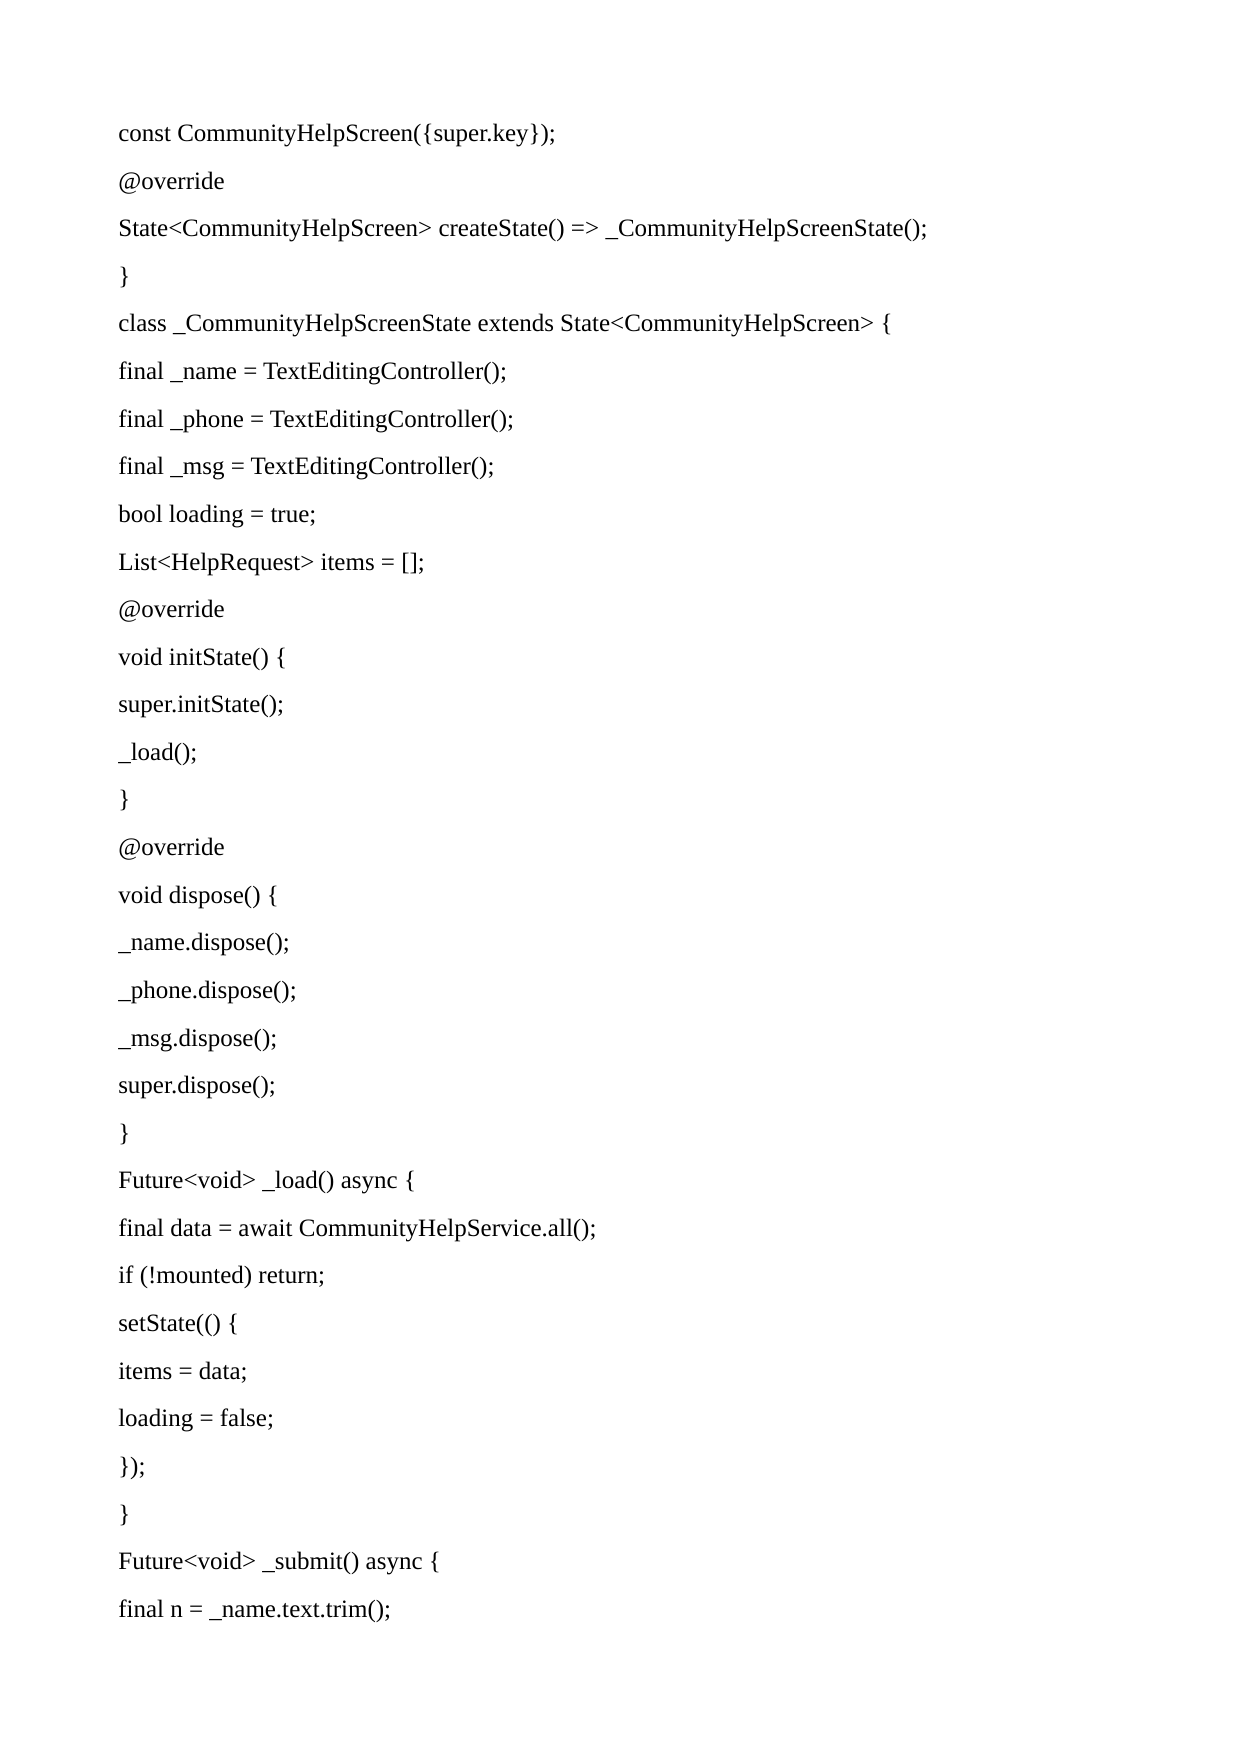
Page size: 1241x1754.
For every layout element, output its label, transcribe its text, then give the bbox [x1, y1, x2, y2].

text } [118, 1118, 1122, 1147]
text _load(); [118, 737, 1122, 766]
text @override [118, 166, 1122, 194]
text super.dispose(); [118, 1070, 1122, 1099]
text super.initState(); [118, 689, 1122, 718]
text if (!mounted) return; [118, 1261, 1122, 1289]
text final data = await CommunityHelpService.all(); [118, 1213, 1122, 1242]
text final _msg = TextEditingController(); [118, 451, 1122, 480]
text } [118, 261, 1122, 290]
text final _name = TextEditingController(); [118, 356, 1122, 385]
text const CommunityHelpScreen({super.key}); [118, 118, 1122, 147]
text } [118, 1499, 1122, 1527]
text void initState() { [118, 642, 1122, 671]
text Future<void> _submit() async { [118, 1546, 1122, 1575]
text _name.dispose(); [118, 927, 1122, 956]
text bool loading = true; [118, 499, 1122, 528]
text State<CommunityHelpScreen> createState() => _CommunityHelpScreenState(); [118, 213, 1122, 242]
text _phone.dispose(); [118, 975, 1122, 1004]
text setState(() { [118, 1308, 1122, 1337]
text _msg.dispose(); [118, 1023, 1122, 1051]
text } [118, 784, 1122, 813]
text final n = _name.text.trim(); [118, 1594, 1122, 1623]
text @override [118, 832, 1122, 861]
text List<HelpRequest> items = []; [118, 547, 1122, 575]
text final _phone = TextEditingController(); [118, 404, 1122, 432]
text class _CommunityHelpScreenState extends State<CommunityHelpScreen> { [118, 308, 1122, 337]
text }); [118, 1451, 1122, 1480]
text @override [118, 594, 1122, 623]
text loading = false; [118, 1403, 1122, 1432]
text void dispose() { [118, 880, 1122, 908]
text items = data; [118, 1356, 1122, 1384]
text Future<void> _load() async { [118, 1165, 1122, 1194]
